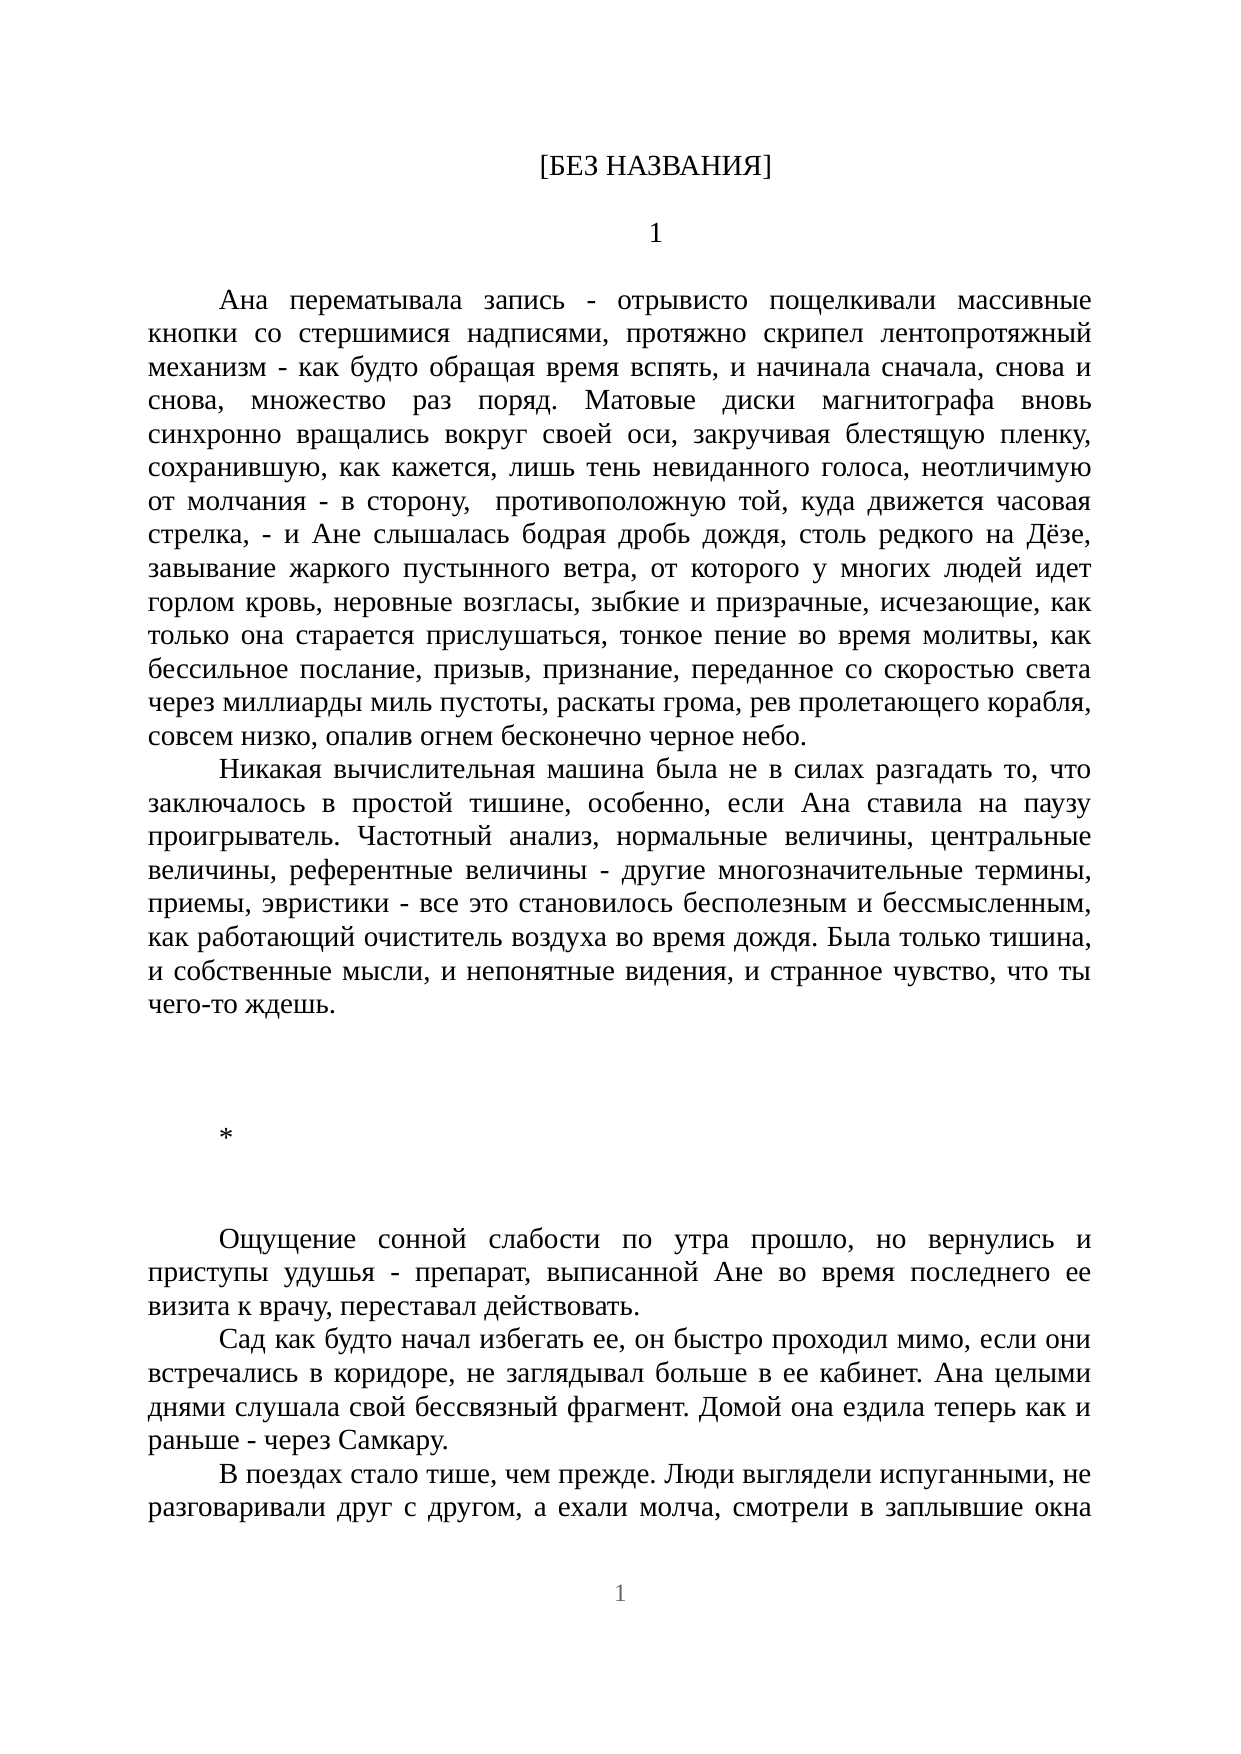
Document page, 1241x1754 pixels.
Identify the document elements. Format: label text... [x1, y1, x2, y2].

text 1 [148, 215, 1093, 248]
text Сад как будто начал избегать ее, он быстро проходил мимо, если они встречались в коридоре, не заглядывал больше в ее кабинет. Ана целыми днями слушала свой бессвязный фрагмент. Домой она ездила теперь как и раньше - через Самкару. [148, 1322, 1093, 1456]
text * [148, 1120, 1093, 1154]
text Ана перематывала запись - отрывисто пощелкивали массивные кнопки со стершимися надписями, протяжно скрипел лентопротяжный механизм - как будто обращая время вспять, и начинала сначала, снова и снова, множество раз поряд. Матовые диски магнитографа вновь синхронно вращались вокруг своей оси, закручивая блестящую пленку, сохранившую, как кажется, лишь тень невиданного голоса, неотличимую от молчания - в сторону, противоположную той, куда движется часовая стрелка, - и Ане слышалась бодрая дробь дождя, столь редкого на Дёзе, завывание жаркого пустынного ветра, от которого у многих людей идет горлом кровь, неровные возгласы, зыбкие и призрачные, исчезающие, как только она старается прислушаться, тонкое пение во время молитвы, как бессильное послание, призыв, признание, переданное со скоростью света через миллиарды миль пустоты, раскаты грома, рев пролетающего корабля, совсем низко, опалив огнем бесконечно черное небо. [148, 282, 1093, 751]
text Ощущение сонной слабости по утра прошло, но вернулись и приступы удушья - препарат, выписанной Ане во время последнего ее визита к врачу, переставал действовать. [148, 1221, 1093, 1322]
text В поездах стало тише, чем прежде. Люди выглядели испуганными, не разговаривали друг с другом, а ехали молча, смотрели в заплывшие окна [148, 1456, 1093, 1523]
text Никакая вычислительная машина была не в силах разгадать то, что заключалось в простой тишине, особенно, если Ана ставила на паузу проигрыватель. Частотный анализ, нормальные величины, центральные величины, референтные величины - другие многозначительные термины, приемы, эвристики - все это становилось бесполезным и бессмысленным, как работающий очиститель воздуха во время дождя. Была только тишина, и собственные мысли, и непонятные видения, и странное чувство, что ты чего-то ждешь. [148, 751, 1093, 1020]
text [БЕЗ НАЗВАНИЯ] [148, 148, 1093, 181]
